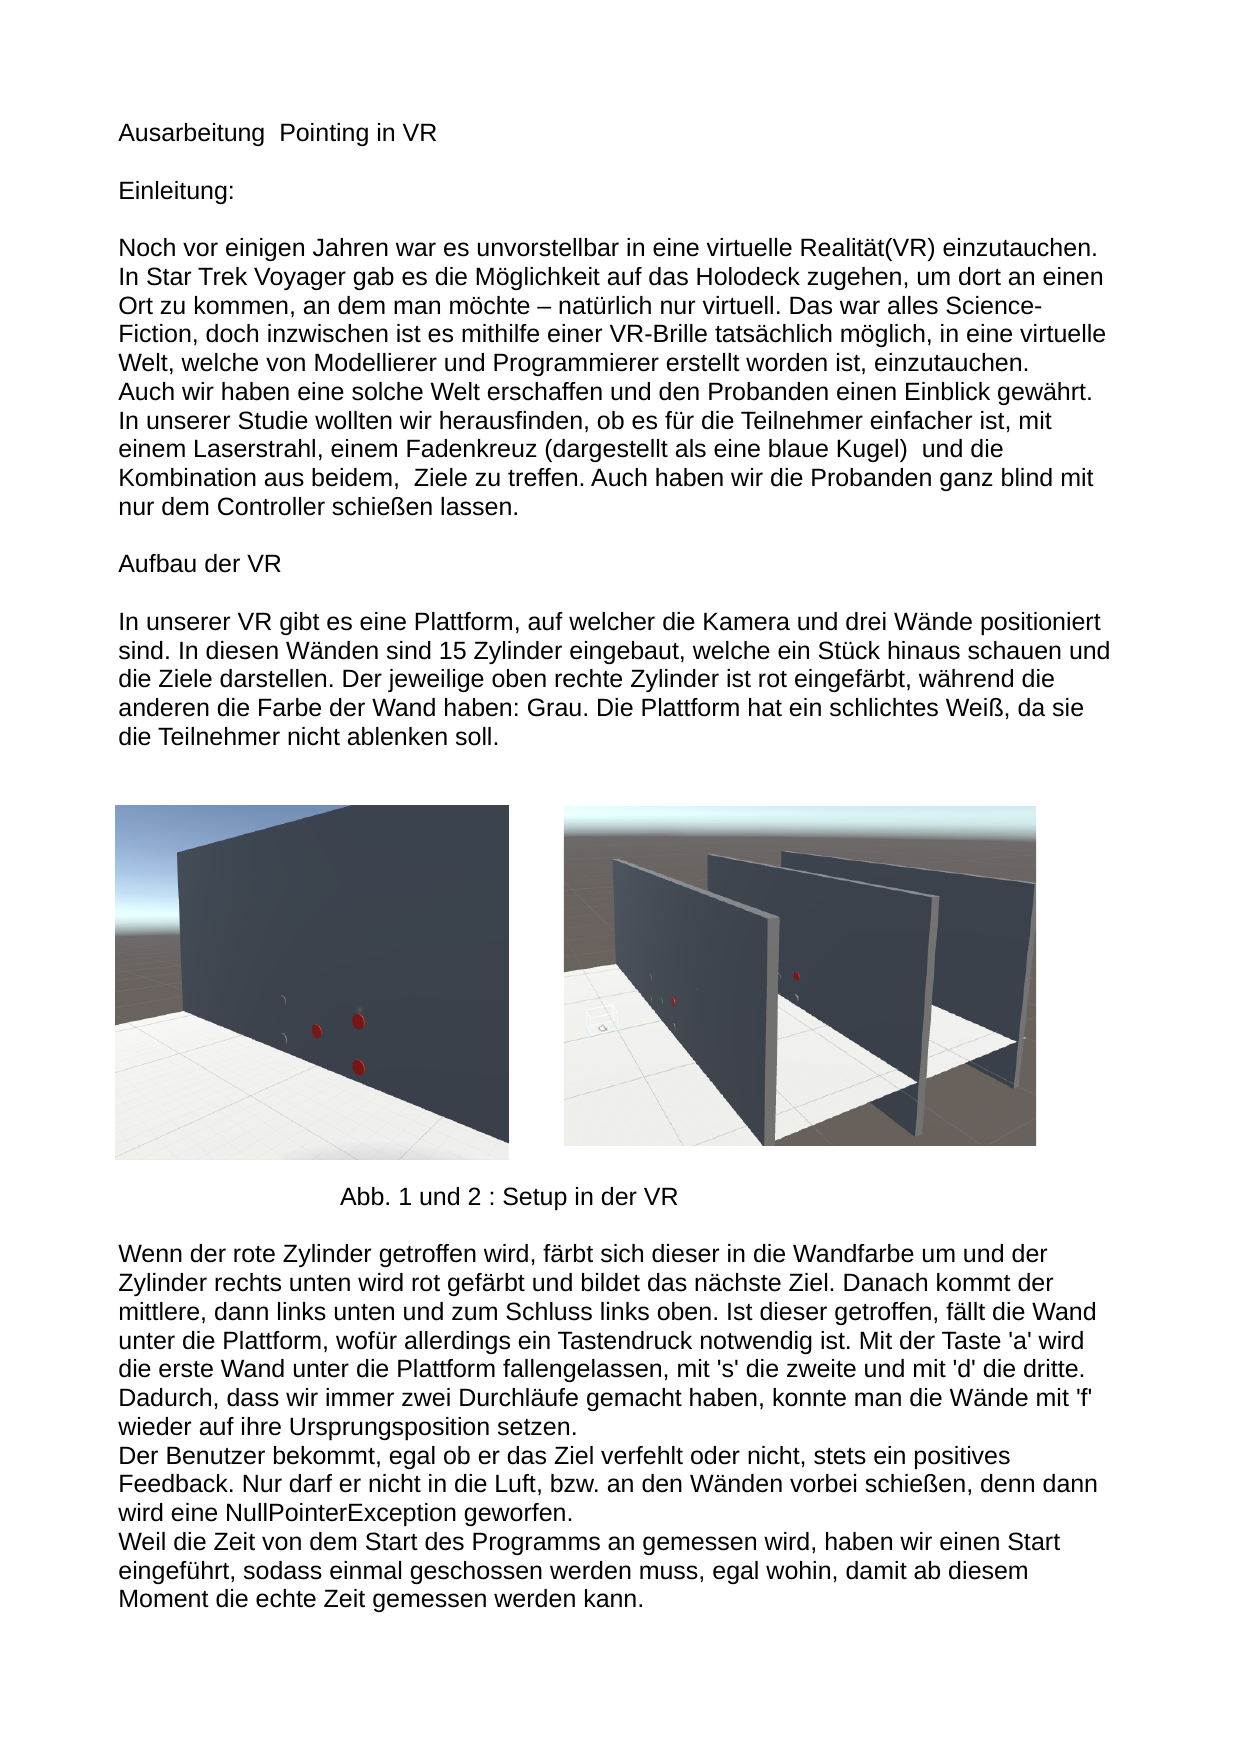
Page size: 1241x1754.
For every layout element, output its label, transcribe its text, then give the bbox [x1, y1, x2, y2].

text Ausarbeitung Pointing in VR [118, 118, 1122, 147]
text Auch wir haben eine solche Welt erschaffen und den Probanden einen Einblick gewährt. [118, 377, 1122, 406]
picture [563, 806, 1037, 1146]
text Abb. 1 und 2 : Setup in der VR [118, 1182, 1122, 1211]
text Noch vor einigen Jahren war es unvorstellbar in eine virtuelle Realität(VR) einzutauchen. In Star Trek Voyager gab es die Möglichkeit auf das Holodeck zugehen, um dort an einen Ort zu kommen, an dem man möchte – natürlich nur virtuell. Das war alles Science-Fiction, doch inzwischen ist es mithilfe einer VR-Brille tatsächlich möglich, in eine virtuelle Welt, welche von Modellierer und Programmierer erstellt worden ist, einzutauchen. [118, 233, 1122, 377]
picture [115, 805, 509, 1160]
text Weil die Zeit von dem Start des Programms an gemessen wird, haben wir einen Start eingeführt, sodass einmal geschossen werden muss, egal wohin, damit ab diesem Moment die echte Zeit gemessen werden kann. [118, 1527, 1122, 1613]
text Der Benutzer bekommt, egal ob er das Ziel verfehlt oder nicht, stets ein positives Feedback. Nur darf er nicht in die Luft, bzw. an den Wänden vorbei schießen, denn dann wird eine NullPointerException geworfen. [118, 1441, 1122, 1527]
text In unserer VR gibt es eine Plattform, auf welcher die Kamera und drei Wände positioniert sind. In diesen Wänden sind 15 Zylinder eingebaut, welche ein Stück hinaus schauen und die Ziele darstellen. Der jeweilige oben rechte Zylinder ist rot eingefärbt, während die anderen die Farbe der Wand haben: Grau. Die Plattform hat ein schlichtes Weiß, da sie die Teilnehmer nicht ablenken soll. [118, 607, 1122, 751]
text In unserer Studie wollten wir herausfinden, ob es für die Teilnehmer einfacher ist, mit einem Laserstrahl, einem Fadenkreuz (dargestellt als eine blaue Kugel) und die Kombination aus beidem, Ziele zu treffen. Auch haben wir die Probanden ganz blind mit nur dem Controller schießen lassen. [118, 406, 1122, 521]
text Wenn der rote Zylinder getroffen wird, färbt sich dieser in die Wandfarbe um und der Zylinder rechts unten wird rot gefärbt und bildet das nächste Ziel. Danach kommt der mittlere, dann links unten und zum Schluss links oben. Ist dieser getroffen, fällt die Wand unter die Plattform, wofür allerdings ein Tastendruck notwendig ist. Mit der Taste 'a' wird die erste Wand unter die Plattform fallengelassen, mit 's' die zweite und mit 'd' die dritte. Dadurch, dass wir immer zwei Durchläufe gemacht haben, konnte man die Wände mit 'f' wieder auf ihre Ursprungsposition setzen. [118, 1239, 1122, 1441]
text Einleitung: [118, 176, 1122, 204]
text Aufbau der VR [118, 549, 1122, 578]
